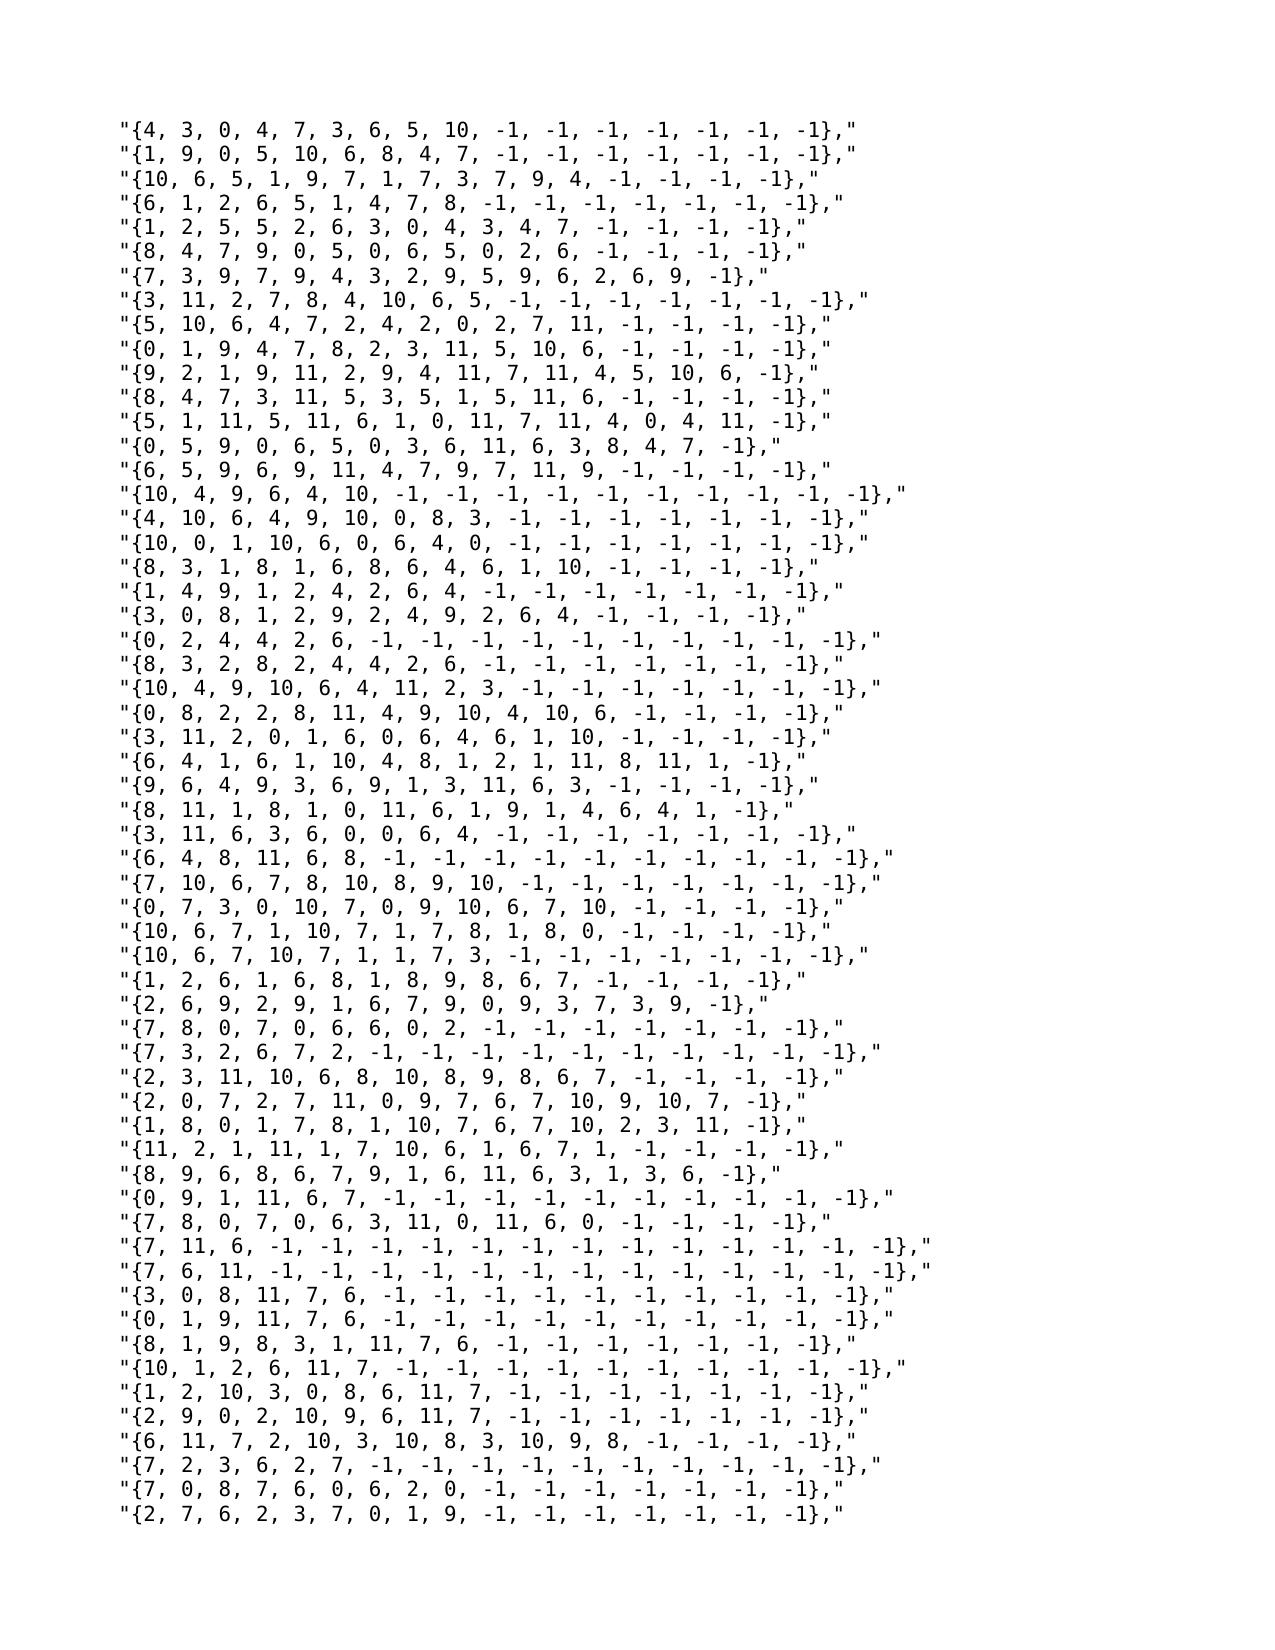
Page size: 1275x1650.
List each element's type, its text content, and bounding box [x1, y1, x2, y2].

text "{8, 9, 6, 8, 6, 7, 9, 1, 6, 11, 6, 3, 1, 3, 6, -1}," [118, 1162, 1157, 1186]
text "{7, 2, 3, 6, 2, 7, -1, -1, -1, -1, -1, -1, -1, -1, -1, -1}," [118, 1453, 1157, 1477]
text "{1, 2, 10, 3, 0, 8, 6, 11, 7, -1, -1, -1, -1, -1, -1, -1}," [118, 1380, 1157, 1404]
text "{7, 6, 11, -1, -1, -1, -1, -1, -1, -1, -1, -1, -1, -1, -1, -1}," [118, 1259, 1157, 1283]
text "{1, 8, 0, 1, 7, 8, 1, 10, 7, 6, 7, 10, 2, 3, 11, -1}," [118, 1113, 1157, 1137]
text "{2, 0, 7, 2, 7, 11, 0, 9, 7, 6, 7, 10, 9, 10, 7, -1}," [118, 1089, 1157, 1113]
text "{7, 3, 9, 7, 9, 4, 3, 2, 9, 5, 9, 6, 2, 6, 9, -1}," [118, 264, 1157, 288]
text "{1, 2, 5, 5, 2, 6, 3, 0, 4, 3, 4, 7, -1, -1, -1, -1}," [118, 215, 1157, 239]
text "{10, 4, 9, 6, 4, 10, -1, -1, -1, -1, -1, -1, -1, -1, -1, -1}," [118, 482, 1157, 506]
text "{8, 3, 2, 8, 2, 4, 4, 2, 6, -1, -1, -1, -1, -1, -1, -1}," [118, 652, 1157, 676]
text "{7, 3, 2, 6, 7, 2, -1, -1, -1, -1, -1, -1, -1, -1, -1, -1}," [118, 1040, 1157, 1065]
text "{0, 1, 9, 4, 7, 8, 2, 3, 11, 5, 10, 6, -1, -1, -1, -1}," [118, 337, 1157, 361]
text "{8, 4, 7, 9, 0, 5, 0, 6, 5, 0, 2, 6, -1, -1, -1, -1}," [118, 239, 1157, 264]
text "{7, 10, 6, 7, 8, 10, 8, 9, 10, -1, -1, -1, -1, -1, -1, -1}," [118, 871, 1157, 895]
text "{4, 10, 6, 4, 9, 10, 0, 8, 3, -1, -1, -1, -1, -1, -1, -1}," [118, 506, 1157, 531]
text "{0, 9, 1, 11, 6, 7, -1, -1, -1, -1, -1, -1, -1, -1, -1, -1}," [118, 1186, 1157, 1210]
text "{10, 0, 1, 10, 6, 0, 6, 4, 0, -1, -1, -1, -1, -1, -1, -1}," [118, 531, 1157, 555]
text "{3, 0, 8, 11, 7, 6, -1, -1, -1, -1, -1, -1, -1, -1, -1, -1}," [118, 1283, 1157, 1307]
text "{4, 3, 0, 4, 7, 3, 6, 5, 10, -1, -1, -1, -1, -1, -1, -1}," [118, 118, 1157, 142]
text "{5, 1, 11, 5, 11, 6, 1, 0, 11, 7, 11, 4, 0, 4, 11, -1}," [118, 409, 1157, 434]
text "{1, 4, 9, 1, 2, 4, 2, 6, 4, -1, -1, -1, -1, -1, -1, -1}," [118, 579, 1157, 603]
text "{6, 11, 7, 2, 10, 3, 10, 8, 3, 10, 9, 8, -1, -1, -1, -1}," [118, 1429, 1157, 1453]
text "{10, 6, 5, 1, 9, 7, 1, 7, 3, 7, 9, 4, -1, -1, -1, -1}," [118, 167, 1157, 191]
text "{3, 11, 2, 7, 8, 4, 10, 6, 5, -1, -1, -1, -1, -1, -1, -1}," [118, 288, 1157, 312]
text "{1, 9, 0, 5, 10, 6, 8, 4, 7, -1, -1, -1, -1, -1, -1, -1}," [118, 142, 1157, 167]
text "{10, 1, 2, 6, 11, 7, -1, -1, -1, -1, -1, -1, -1, -1, -1, -1}," [118, 1356, 1157, 1380]
text "{5, 10, 6, 4, 7, 2, 4, 2, 0, 2, 7, 11, -1, -1, -1, -1}," [118, 312, 1157, 337]
text "{3, 0, 8, 1, 2, 9, 2, 4, 9, 2, 6, 4, -1, -1, -1, -1}," [118, 603, 1157, 628]
text "{10, 6, 7, 10, 7, 1, 1, 7, 3, -1, -1, -1, -1, -1, -1, -1}," [118, 943, 1157, 968]
text "{6, 4, 8, 11, 6, 8, -1, -1, -1, -1, -1, -1, -1, -1, -1, -1}," [118, 846, 1157, 871]
text "{11, 2, 1, 11, 1, 7, 10, 6, 1, 6, 7, 1, -1, -1, -1, -1}," [118, 1137, 1157, 1162]
text "{8, 4, 7, 3, 11, 5, 3, 5, 1, 5, 11, 6, -1, -1, -1, -1}," [118, 385, 1157, 409]
text "{7, 8, 0, 7, 0, 6, 6, 0, 2, -1, -1, -1, -1, -1, -1, -1}," [118, 1016, 1157, 1040]
text "{9, 6, 4, 9, 3, 6, 9, 1, 3, 11, 6, 3, -1, -1, -1, -1}," [118, 773, 1157, 798]
text "{3, 11, 2, 0, 1, 6, 0, 6, 4, 6, 1, 10, -1, -1, -1, -1}," [118, 725, 1157, 749]
text "{0, 2, 4, 4, 2, 6, -1, -1, -1, -1, -1, -1, -1, -1, -1, -1}," [118, 628, 1157, 652]
text "{0, 8, 2, 2, 8, 11, 4, 9, 10, 4, 10, 6, -1, -1, -1, -1}," [118, 701, 1157, 725]
text "{6, 4, 1, 6, 1, 10, 4, 8, 1, 2, 1, 11, 8, 11, 1, -1}," [118, 749, 1157, 773]
text "{8, 11, 1, 8, 1, 0, 11, 6, 1, 9, 1, 4, 6, 4, 1, -1}," [118, 798, 1157, 822]
text "{2, 6, 9, 2, 9, 1, 6, 7, 9, 0, 9, 3, 7, 3, 9, -1}," [118, 992, 1157, 1016]
text "{2, 9, 0, 2, 10, 9, 6, 11, 7, -1, -1, -1, -1, -1, -1, -1}," [118, 1404, 1157, 1429]
text "{10, 6, 7, 1, 10, 7, 1, 7, 8, 1, 8, 0, -1, -1, -1, -1}," [118, 919, 1157, 943]
text "{0, 5, 9, 0, 6, 5, 0, 3, 6, 11, 6, 3, 8, 4, 7, -1}," [118, 434, 1157, 458]
text "{2, 7, 6, 2, 3, 7, 0, 1, 9, -1, -1, -1, -1, -1, -1, -1}," [118, 1502, 1157, 1526]
text "{7, 8, 0, 7, 0, 6, 3, 11, 0, 11, 6, 0, -1, -1, -1, -1}," [118, 1210, 1157, 1234]
text "{2, 3, 11, 10, 6, 8, 10, 8, 9, 8, 6, 7, -1, -1, -1, -1}," [118, 1065, 1157, 1089]
text "{6, 5, 9, 6, 9, 11, 4, 7, 9, 7, 11, 9, -1, -1, -1, -1}," [118, 458, 1157, 482]
text "{0, 7, 3, 0, 10, 7, 0, 9, 10, 6, 7, 10, -1, -1, -1, -1}," [118, 895, 1157, 919]
text "{7, 11, 6, -1, -1, -1, -1, -1, -1, -1, -1, -1, -1, -1, -1, -1}," [118, 1234, 1157, 1259]
text "{0, 1, 9, 11, 7, 6, -1, -1, -1, -1, -1, -1, -1, -1, -1, -1}," [118, 1307, 1157, 1332]
text "{3, 11, 6, 3, 6, 0, 0, 6, 4, -1, -1, -1, -1, -1, -1, -1}," [118, 822, 1157, 846]
text "{8, 3, 1, 8, 1, 6, 8, 6, 4, 6, 1, 10, -1, -1, -1, -1}," [118, 555, 1157, 579]
text "{8, 1, 9, 8, 3, 1, 11, 7, 6, -1, -1, -1, -1, -1, -1, -1}," [118, 1332, 1157, 1356]
text "{9, 2, 1, 9, 11, 2, 9, 4, 11, 7, 11, 4, 5, 10, 6, -1}," [118, 361, 1157, 385]
text "{7, 0, 8, 7, 6, 0, 6, 2, 0, -1, -1, -1, -1, -1, -1, -1}," [118, 1477, 1157, 1502]
text "{10, 4, 9, 10, 6, 4, 11, 2, 3, -1, -1, -1, -1, -1, -1, -1}," [118, 676, 1157, 701]
text "{6, 1, 2, 6, 5, 1, 4, 7, 8, -1, -1, -1, -1, -1, -1, -1}," [118, 191, 1157, 215]
text "{1, 2, 6, 1, 6, 8, 1, 8, 9, 8, 6, 7, -1, -1, -1, -1}," [118, 968, 1157, 992]
